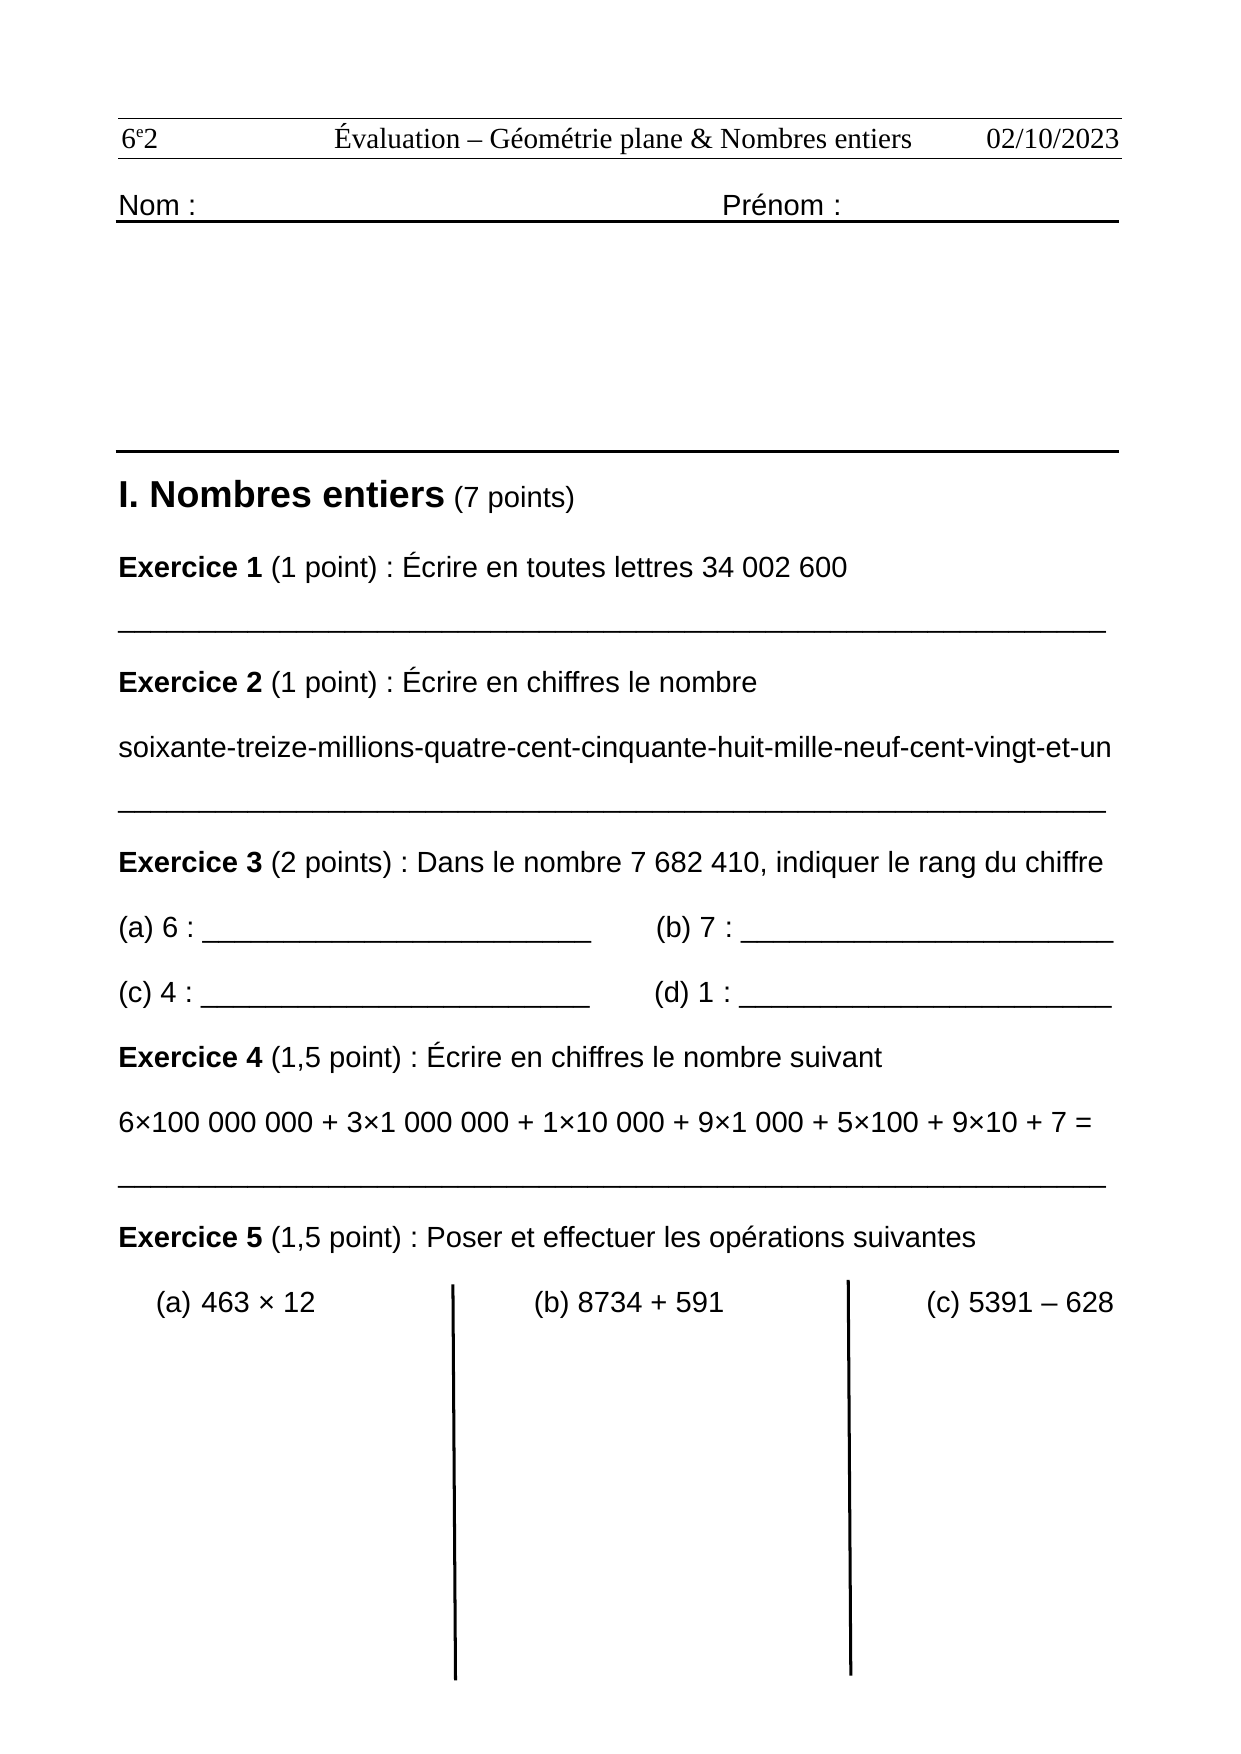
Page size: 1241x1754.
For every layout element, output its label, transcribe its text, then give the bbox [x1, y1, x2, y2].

text Exercice 4 (1,5 point) : Écrire en chiffres le nombre suivant [118, 1040, 1122, 1073]
list 463 × 12 (b) 8734 + 591 (c) 5391 – 628 [850, 1285, 1122, 1318]
text 6×100 000 000 + 3×1 000 000 + 1×10 000 + 9×1 000 + 5×100 + 9×10 + 7 = _____________________________________________________________ [118, 1104, 1122, 1188]
text (c) 4 : ________________________ (d) 1 : _______________________ [118, 975, 1122, 1008]
list 463 × 12 (b) 8734 + 591 (c) 5391 – 628 [156, 1285, 451, 1318]
text Nom : Prénom : [118, 188, 1122, 221]
text Exercice 5 (1,5 point) : Poser et effectuer les opérations suivantes [118, 1220, 1122, 1253]
text (a) 6 : ________________________ (b) 7 : _______________________ [118, 910, 1122, 943]
text Exercice 3 (2 points) : Dans le nombre 7 682 410, indiquer le rang du chiffre [118, 845, 1122, 878]
list 463 × 12 (b) 8734 + 591 (c) 5391 – 628 [455, 1285, 846, 1318]
text Exercice 1 (1 point) : Écrire en toutes lettres 34 002 600 _____________________________________________________________ [118, 550, 1122, 633]
text Exercice 2 (1 point) : Écrire en chiffres le nombre [118, 665, 1122, 698]
subtitle I. Nombres entiers (7 points) [118, 472, 1122, 516]
text soixante-treize-millions-quatre-cent-cinquante-huit-mille-neuf-cent-vingt-et-un _____________________________________________________________ [118, 730, 1122, 814]
